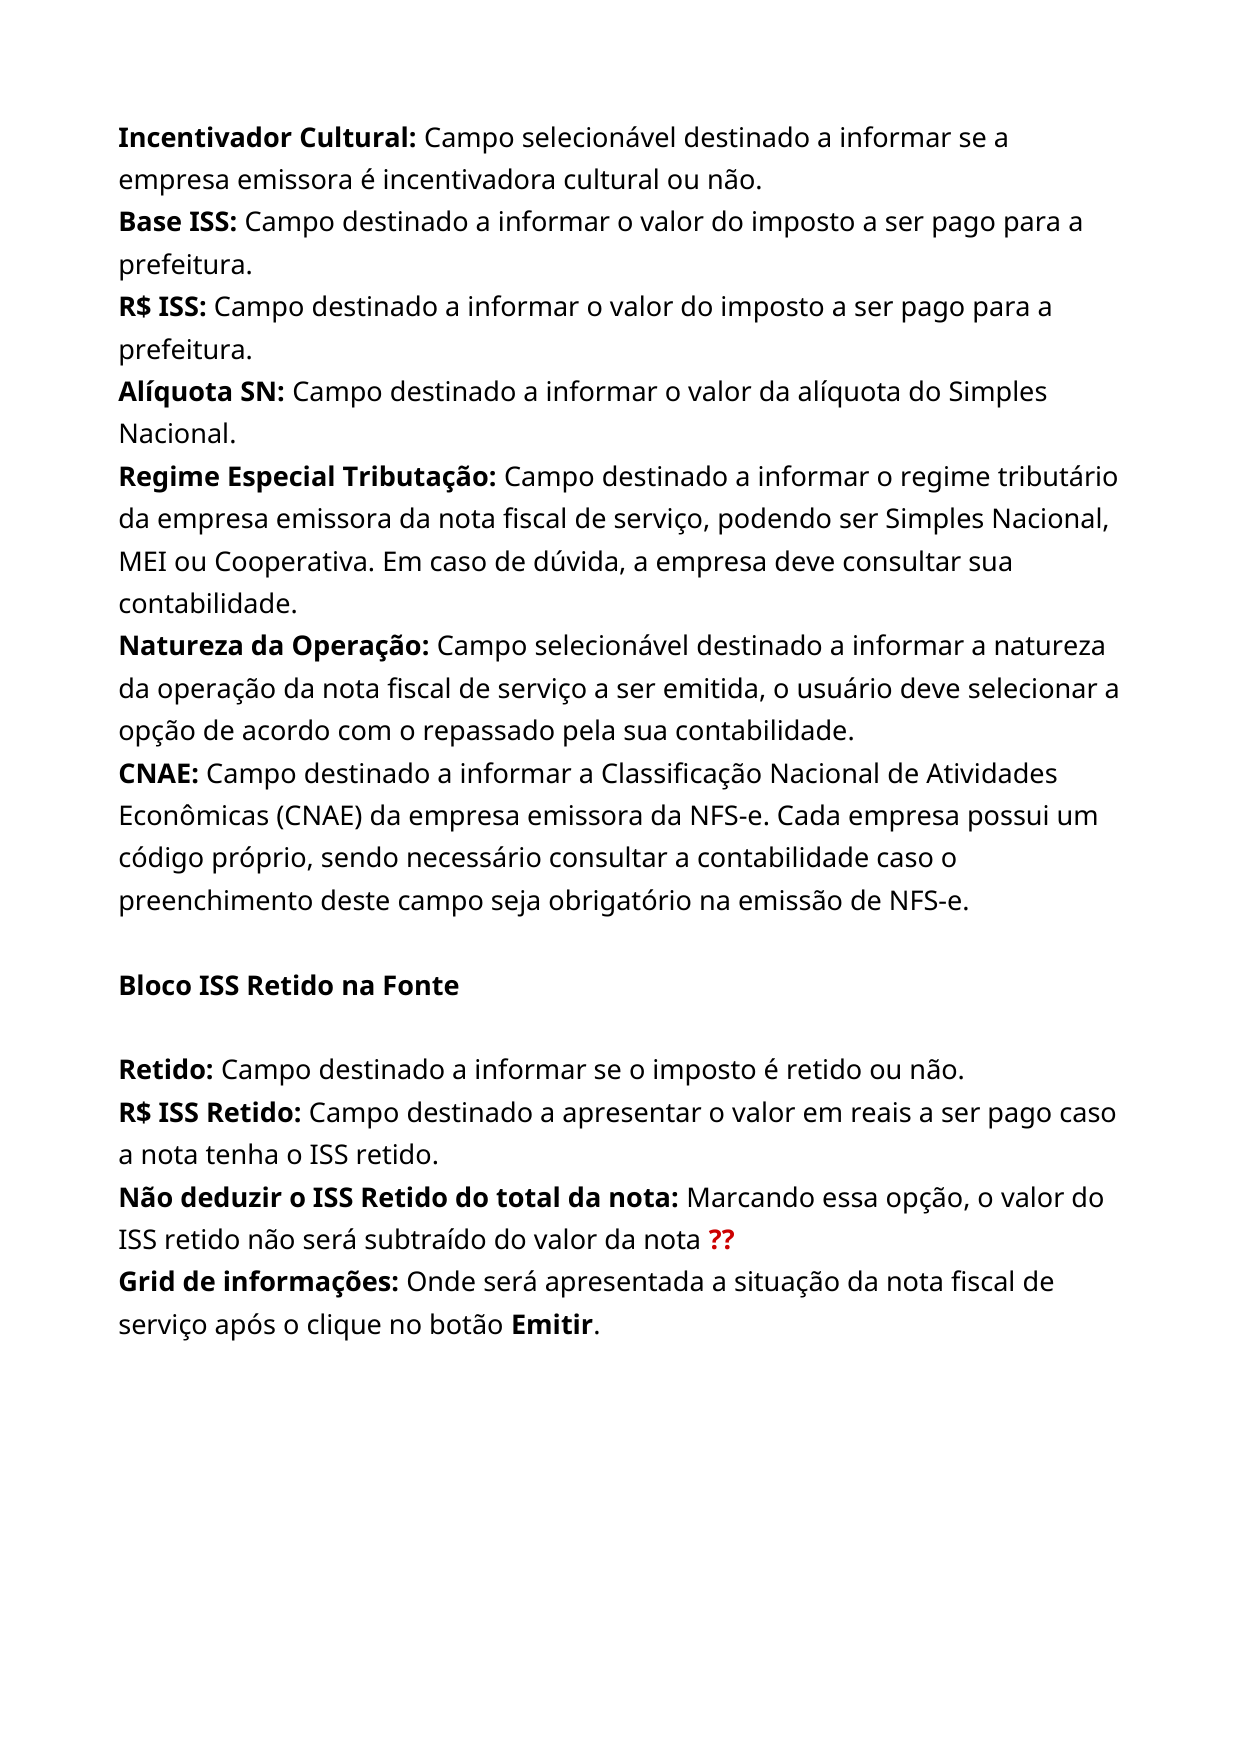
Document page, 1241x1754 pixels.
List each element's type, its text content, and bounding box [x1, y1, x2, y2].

text Retido: Campo destinado a informar se o imposto é retido ou não. [118, 1051, 1122, 1088]
text Base ISS: Campo destinado a informar o valor do imposto a ser pago para a prefeitura. [118, 203, 1122, 282]
text Incentivador Cultural: Campo selecionável destinado a informar se a empresa emissora é incentivadora cultural ou não. [118, 118, 1122, 197]
text R$ ISS Retido: Campo destinado a apresentar o valor em reais a ser pago caso a nota tenha o ISS retido. [118, 1093, 1122, 1172]
text Natureza da Operação: Campo selecionável destinado a informar a natureza da operação da nota fiscal de serviço a ser emitida, o usuário deve selecionar a opção de acordo com o repassado pela sua contabilidade. [118, 627, 1122, 748]
text R$ ISS: Campo destinado a informar o valor do imposto a ser pago para a prefeitura. [118, 288, 1122, 367]
text CNAE: Campo destinado a informar a Classificação Nacional de Atividades Econômicas (CNAE) da empresa emissora da NFS-e. Cada empresa possui um código próprio, sendo necessário consultar a contabilidade caso o preenchimento deste campo seja obrigatório na emissão de NFS-e. [118, 754, 1122, 918]
text Regime Especial Tributação: Campo destinado a informar o regime tributário da empresa emissora da nota fiscal de serviço, podendo ser Simples Nacional, MEI ou Cooperativa. Em caso de dúvida, a empresa deve consultar sua contabilidade. [118, 457, 1122, 621]
text Alíquota SN: Campo destinado a informar o valor da alíquota do Simples Nacional. [118, 372, 1122, 452]
text Grid de informações: Onde será apresentada a situação da nota fiscal de serviço após o clique no botão Emitir. [118, 1263, 1122, 1342]
text Bloco ISS Retido na Fonte [118, 966, 1122, 1003]
text Não deduzir o ISS Retido do total da nota: Marcando essa opção, o valor do ISS retido não será subtraído do valor da nota ?? [118, 1178, 1122, 1257]
